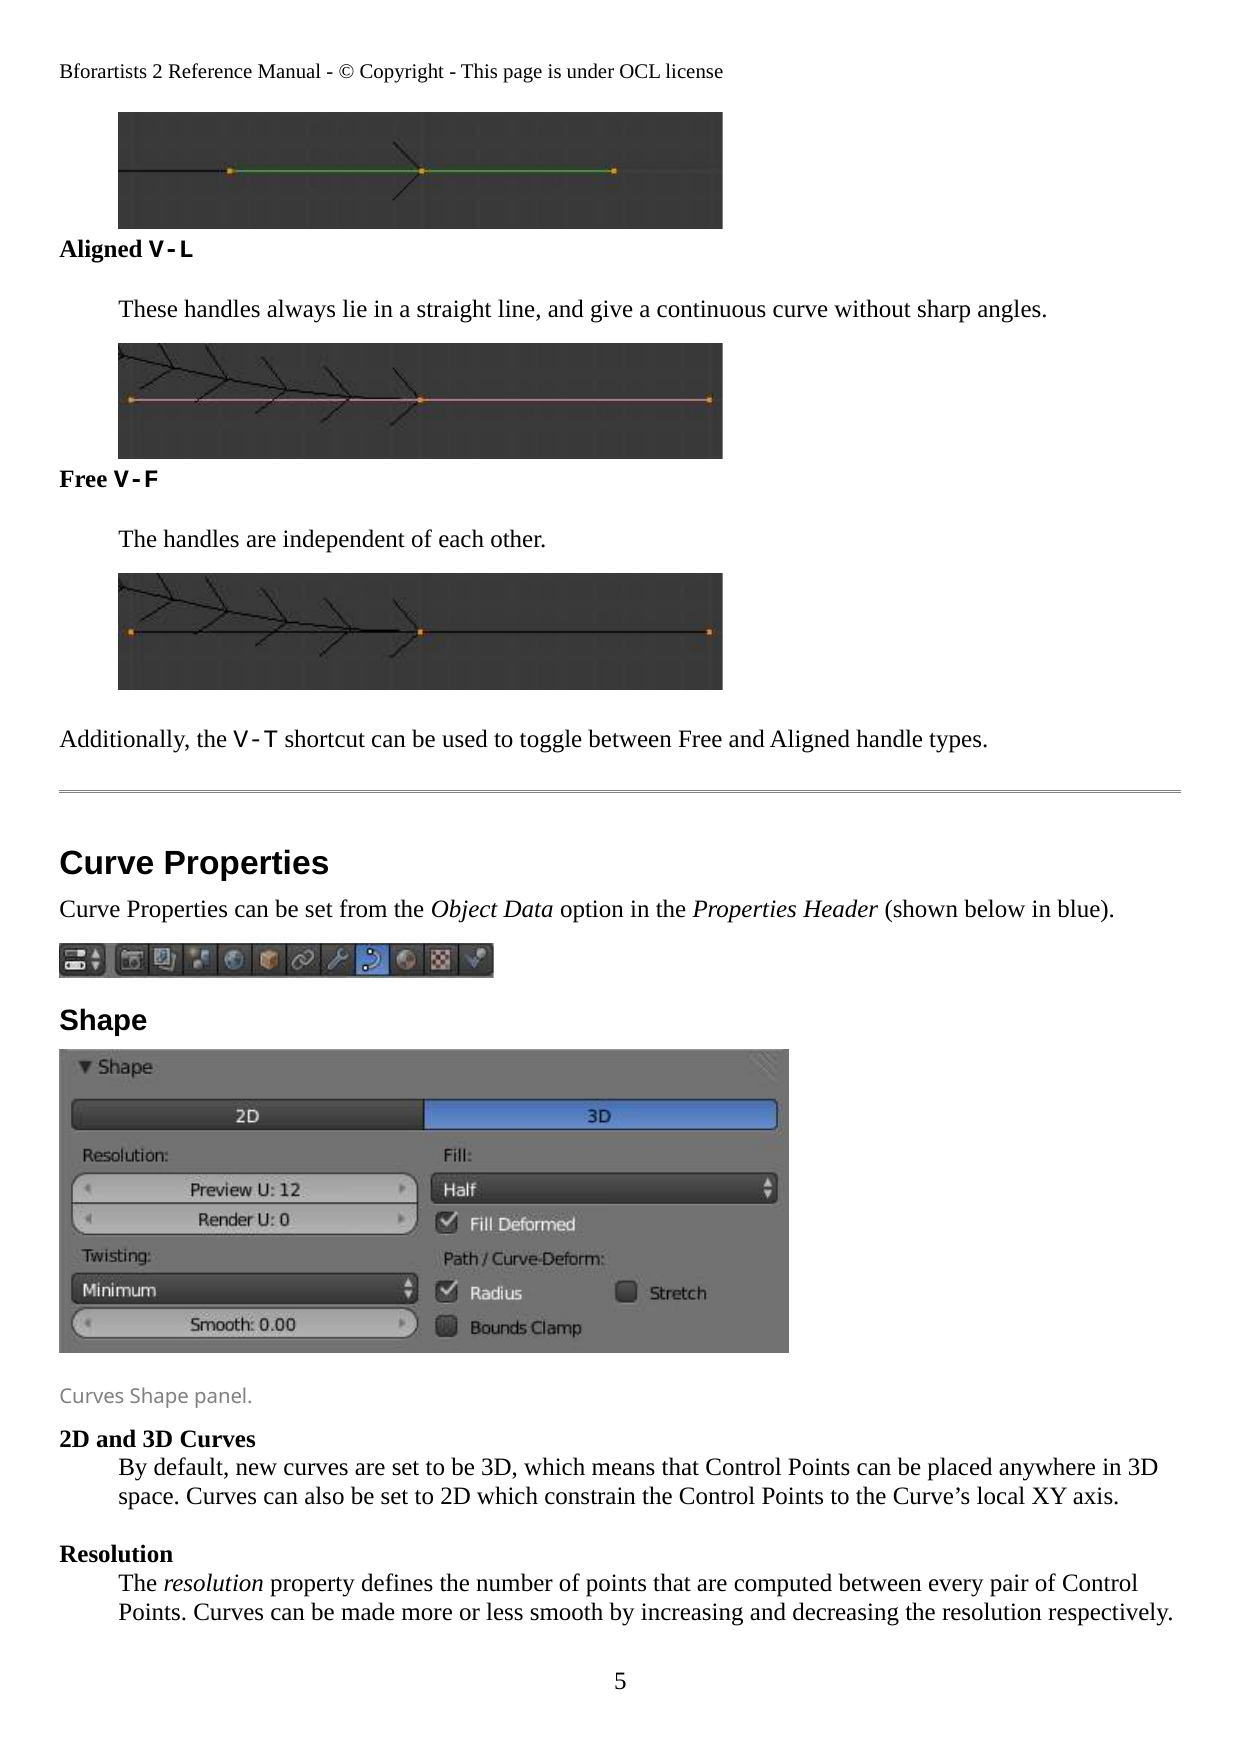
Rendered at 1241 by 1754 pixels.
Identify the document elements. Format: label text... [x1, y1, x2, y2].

list By default, new curves are set to be 3D, which means that Control Points can be placed anywhere in 3D space. Curves can also be set to 2D which constrain the Control Points to the Curve’s local XY axis. [118, 1452, 1181, 1510]
picture [118, 573, 723, 690]
picture [59, 943, 494, 978]
text Curve Properties can be set from the Object Data option in the Properties Header (shown below in blue). [59, 894, 1181, 923]
text Curves Shape panel. [59, 1378, 1181, 1409]
text These handles always lie in a straight line, and give a continuous curve without sharp angles. [118, 294, 1181, 323]
subtitle Aligned V-L [59, 234, 1181, 264]
text The handles are independent of each other. [118, 524, 1181, 553]
subtitle Curve Properties [59, 843, 1181, 881]
picture [118, 112, 723, 229]
text Additionally, the V-T shortcut can be used to toggle between Free and Aligned handle types. [59, 724, 1181, 755]
subtitle Free V-F [59, 464, 1181, 495]
subtitle Shape [59, 1003, 1181, 1037]
picture [59, 1049, 789, 1353]
picture [118, 343, 723, 459]
list The resolution property defines the number of points that are computed between every pair of Control Points. Curves can be made more or less smooth by increasing and decreasing the resolution respectively. [118, 1568, 1181, 1626]
subtitle 2D and 3D Curves [59, 1424, 1181, 1452]
subtitle Resolution [59, 1539, 1181, 1568]
